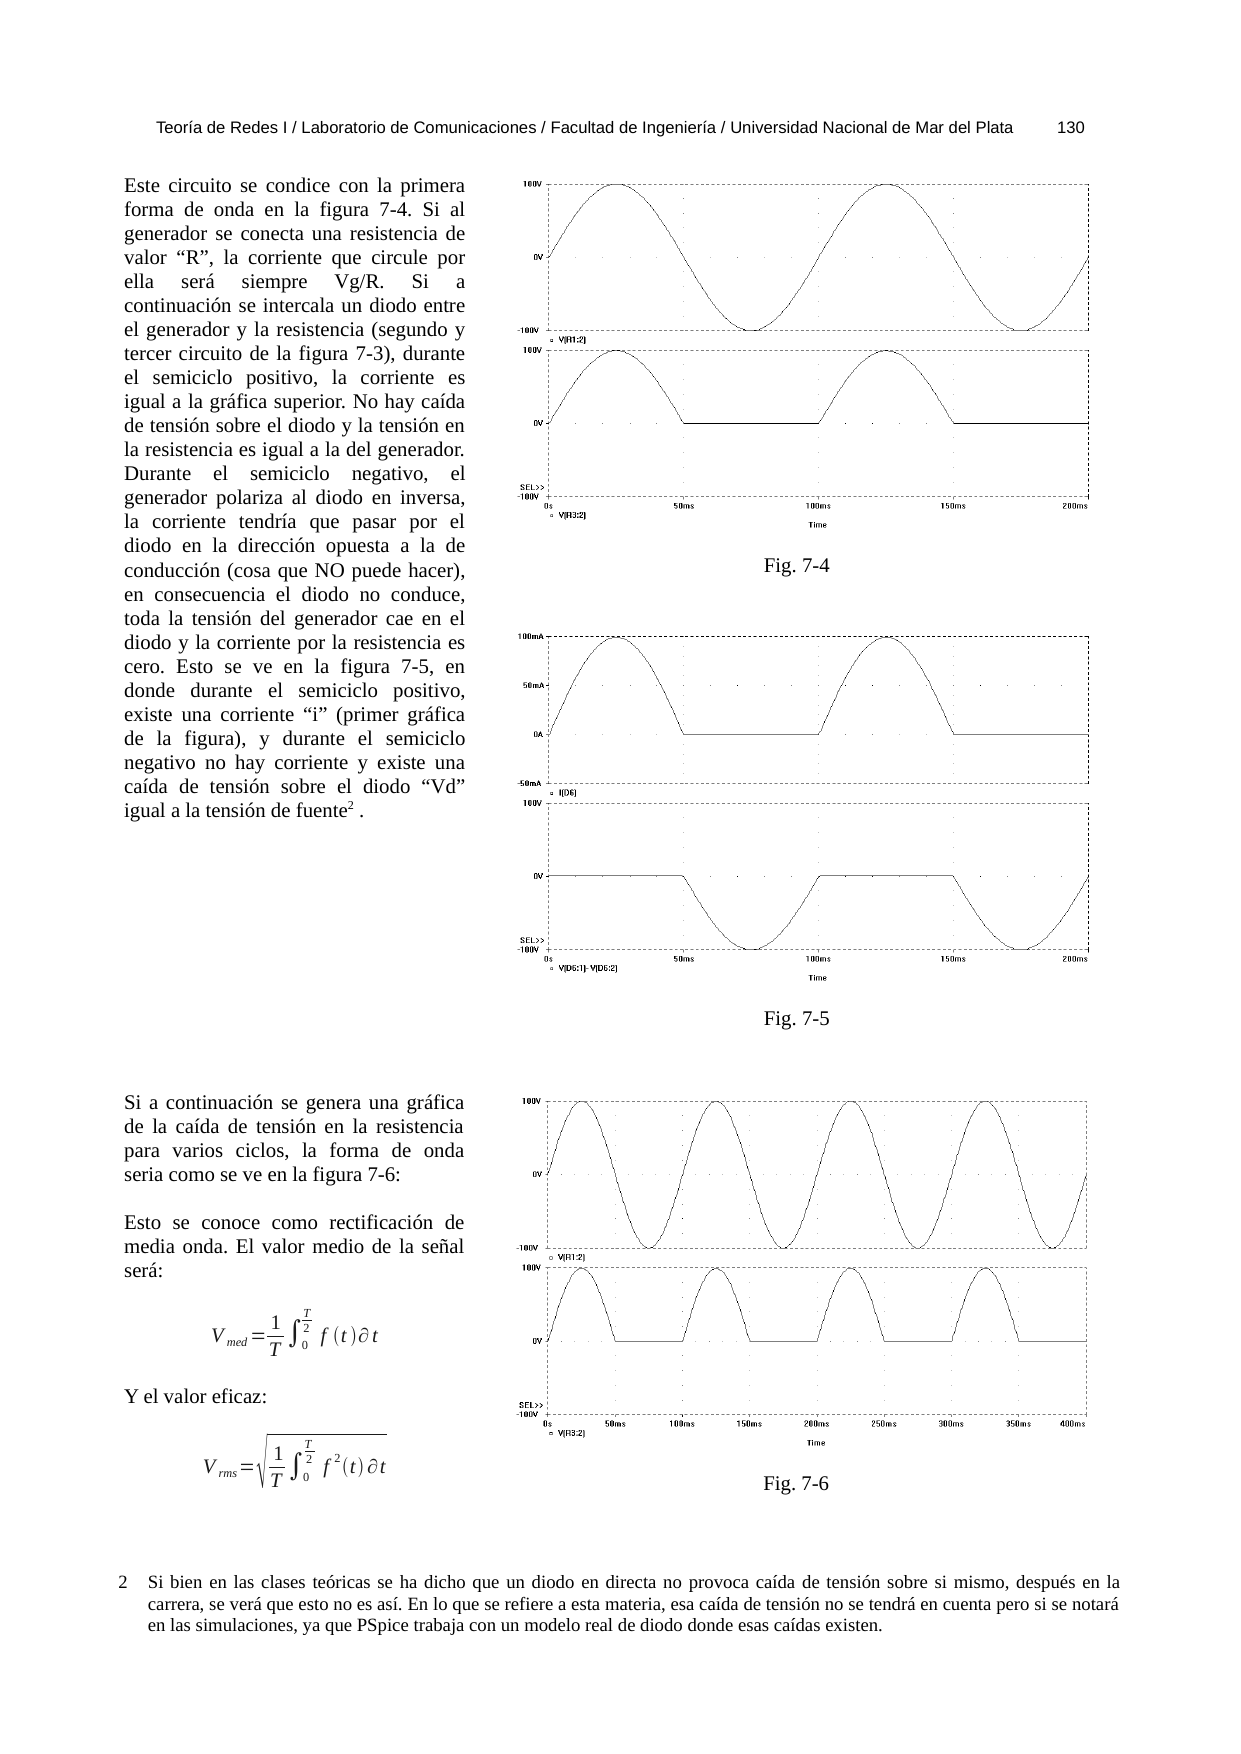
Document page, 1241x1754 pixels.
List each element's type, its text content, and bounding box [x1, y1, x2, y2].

table_header Este circuito se condice con la primera forma de onda en la figura 7-4. Si al generador se conecta una resistencia de valor “R”, la corriente que circule por ella será siempre Vg/R. Si a continuación se intercala un diodo entre el generador y la resistencia (segundo y tercer circuito de la figura 7-3), durante el semiciclo positivo, la corriente es igual a la gráfica superior. No hay caída de tensión sobre el diodo y la tensión en la resistencia es igual a la del generador. Durante el semiciclo negativo, el generador polariza al diodo en inversa, la corriente tendría que pasar por el diodo en la dirección opuesta a la de conducción (cosa que NO puede hacer), en consecuencia el diodo no conduce, toda la tensión del generador cae en el diodo y la corriente por la resistencia es cero. Esto se ve en la figura 7-5, en donde durante el semiciclo positivo, existe una corriente “i” (primer gráfica de la figura), y durante el semiciclo negativo no hay corriente y existe una caída de tensión sobre el diodo “Vd” igual a la tensión de fuente . [118, 167, 471, 1036]
table_header Fig. 7-6 [470, 1084, 1122, 1545]
table_header Fig. 7-4 Fig. 7-5 [471, 167, 1122, 1036]
table_header Si a continuación se genera una gráfica de la caída de tensión en la resistencia para varios ciclos, la forma de onda seria como se ve en la figura 7-6: Esto se conoce como rectificación de media onda. El valor medio de la señal será: Y el valor eficaz: [118, 1084, 470, 1545]
